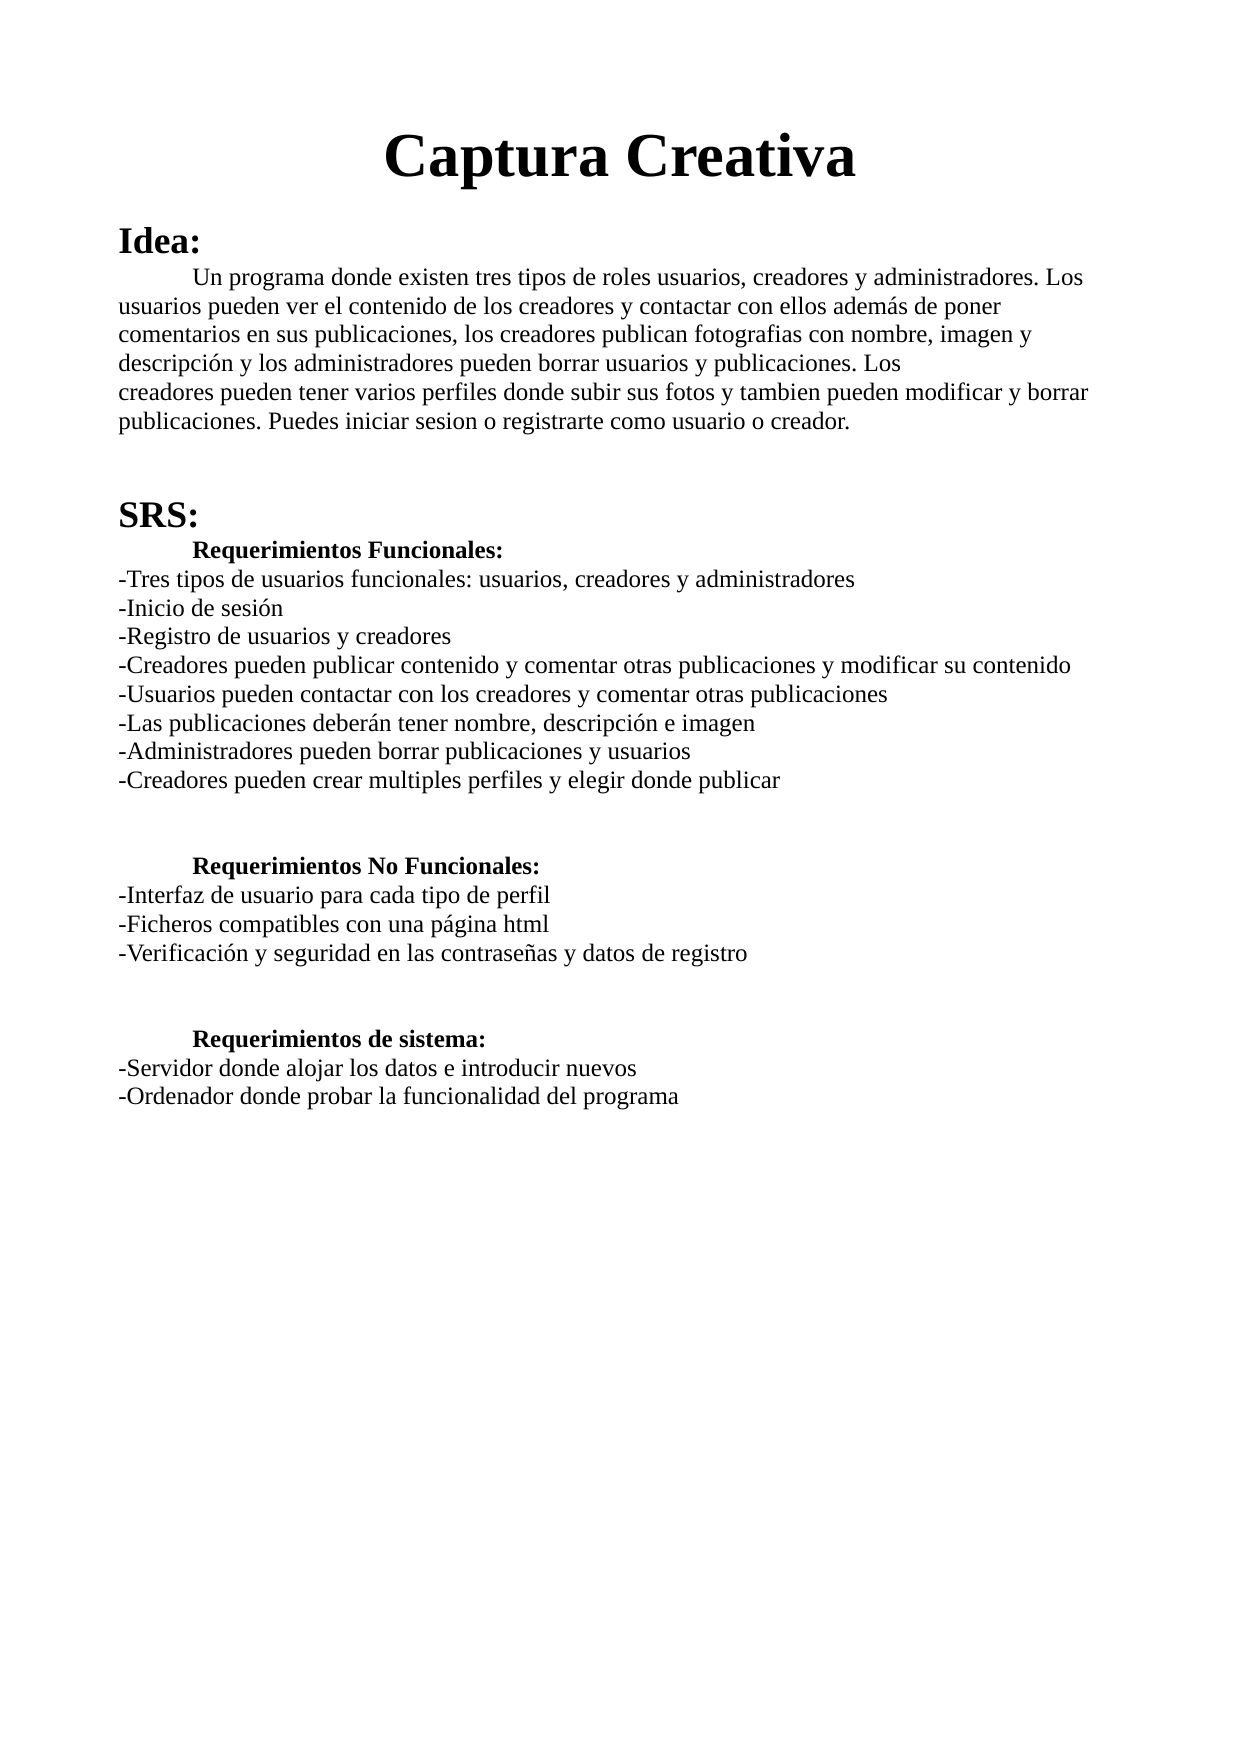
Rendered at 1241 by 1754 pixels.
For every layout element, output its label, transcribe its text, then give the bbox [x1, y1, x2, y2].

text -Las publicaciones deberán tener nombre, descripción e imagen [118, 708, 1122, 736]
text Idea: [118, 219, 1122, 262]
text -Servidor donde alojar los datos e introducir nuevos [118, 1053, 1122, 1081]
text -Interfaz de usuario para cada tipo de perfil [118, 880, 1122, 909]
text Un programa donde existen tres tipos de roles usuarios, creadores y administradores. Los usuarios pueden ver el contenido de los creadores y contactar con ellos además de poner [118, 262, 1122, 319]
text -Administradores pueden borrar publicaciones y usuarios [118, 736, 1122, 765]
text creadores pueden tener varios perfiles donde subir sus fotos y tambien pueden modificar y borrar publicaciones. Puedes iniciar sesion o registrarte como usuario o creador. [118, 377, 1122, 434]
text -Ordenador donde probar la funcionalidad del programa [118, 1081, 1122, 1110]
text -Usuarios pueden contactar con los creadores y comentar otras publicaciones [118, 679, 1122, 708]
text Requerimientos Funcionales: [118, 535, 1122, 564]
text SRS: [118, 492, 1122, 535]
text -Tres tipos de usuarios funcionales: usuarios, creadores y administradores [118, 564, 1122, 593]
text Requerimientos No Funcionales: [118, 851, 1122, 880]
text -Verificación y seguridad en las contraseñas y datos de registro [118, 938, 1122, 966]
text Requerimientos de sistema: [118, 1024, 1122, 1053]
text comentarios en sus publicaciones, los creadores publican fotografias con nombre, imagen y descripción y los administradores pueden borrar usuarios y publicaciones. Los [118, 319, 1122, 377]
text -Inicio de sesión [118, 593, 1122, 621]
text -Creadores pueden crear multiples perfiles y elegir donde publicar [118, 765, 1122, 794]
text Captura Creativa [118, 118, 1122, 190]
text -Ficheros compatibles con una página html [118, 909, 1122, 938]
text -Creadores pueden publicar contenido y comentar otras publicaciones y modificar su contenido [118, 650, 1122, 679]
text -Registro de usuarios y creadores [118, 621, 1122, 650]
